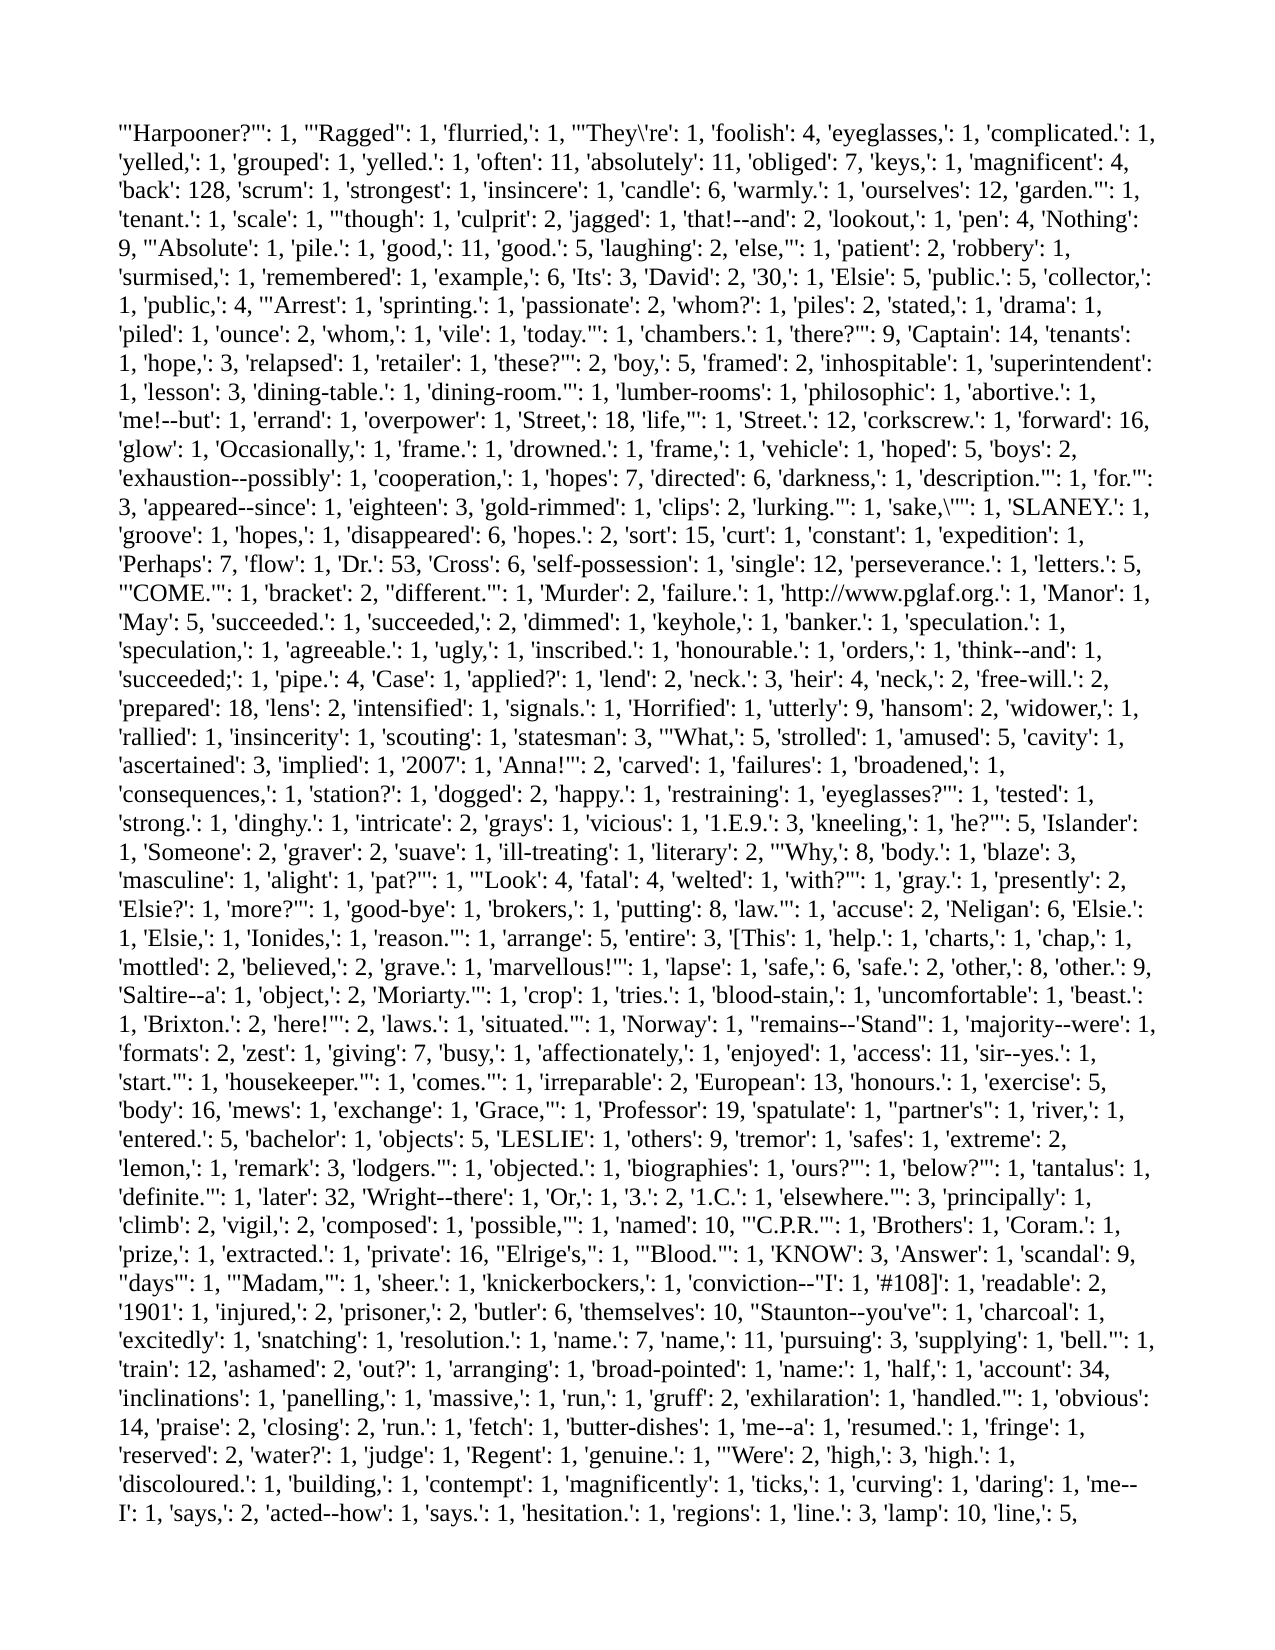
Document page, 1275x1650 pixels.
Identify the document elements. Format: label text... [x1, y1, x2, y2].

text '"Harpooner?"': 1, "'Ragged": 1, 'flurried,': 1, '"They\'re': 1, 'foolish': 4, 'eyeglasses,': 1, 'complicated.': 1, 'yelled,': 1, 'grouped': 1, 'yelled.': 1, 'often': 11, 'absolutely': 11, 'obliged': 7, 'keys,': 1, 'magnificent': 4, 'back': 128, 'scrum': 1, 'strongest': 1, 'insincere': 1, 'candle': 6, 'warmly.': 1, 'ourselves': 12, 'garden."': 1, 'tenant.': 1, 'scale': 1, '"though': 1, 'culprit': 2, 'jagged': 1, 'that!--and': 2, 'lookout,': 1, 'pen': 4, 'Nothing': 9, '"Absolute': 1, 'pile.': 1, 'good,': 11, 'good.': 5, 'laughing': 2, 'else,"': 1, 'patient': 2, 'robbery': 1, 'surmised,': 1, 'remembered': 1, 'example,': 6, 'Its': 3, 'David': 2, '30,': 1, 'Elsie': 5, 'public.': 5, 'collector,': 1, 'public,': 4, '"Arrest': 1, 'sprinting.': 1, 'passionate': 2, 'whom?': 1, 'piles': 2, 'stated,': 1, 'drama': 1, 'piled': 1, 'ounce': 2, 'whom,': 1, 'vile': 1, 'today."': 1, 'chambers.': 1, 'there?"': 9, 'Captain': 14, 'tenants': 1, 'hope,': 3, 'relapsed': 1, 'retailer': 1, 'these?"': 2, 'boy,': 5, 'framed': 2, 'inhospitable': 1, 'superintendent': 1, 'lesson': 3, 'dining-table.': 1, 'dining-room."': 1, 'lumber-rooms': 1, 'philosophic': 1, 'abortive.': 1, 'me!--but': 1, 'errand': 1, 'overpower': 1, 'Street,': 18, 'life,"': 1, 'Street.': 12, 'corkscrew.': 1, 'forward': 16, 'glow': 1, 'Occasionally,': 1, 'frame.': 1, 'drowned.': 1, 'frame,': 1, 'vehicle': 1, 'hoped': 5, 'boys': 2, 'exhaustion--possibly': 1, 'cooperation,': 1, 'hopes': 7, 'directed': 6, 'darkness,': 1, 'description."': 1, 'for."': 3, 'appeared--since': 1, 'eighteen': 3, 'gold-rimmed': 1, 'clips': 2, 'lurking."': 1, 'sake,\'"': 1, 'SLANEY.': 1, 'groove': 1, 'hopes,': 1, 'disappeared': 6, 'hopes.': 2, 'sort': 15, 'curt': 1, 'constant': 1, 'expedition': 1, 'Perhaps': 7, 'flow': 1, 'Dr.': 53, 'Cross': 6, 'self-possession': 1, 'single': 12, 'perseverance.': 1, 'letters.': 5, "'COME.'": 1, 'bracket': 2, "different.'": 1, 'Murder': 2, 'failure.': 1, 'http://www.pglaf.org.': 1, 'Manor': 1, 'May': 5, 'succeeded.': 1, 'succeeded,': 2, 'dimmed': 1, 'keyhole,': 1, 'banker.': 1, 'speculation.': 1, 'speculation,': 1, 'agreeable.': 1, 'ugly,': 1, 'inscribed.': 1, 'honourable.': 1, 'orders,': 1, 'think--and': 1, 'succeeded;': 1, 'pipe.': 4, 'Case': 1, 'applied?': 1, 'lend': 2, 'neck.': 3, 'heir': 4, 'neck,': 2, 'free-will.': 2, 'prepared': 18, 'lens': 2, 'intensified': 1, 'signals.': 1, 'Horrified': 1, 'utterly': 9, 'hansom': 2, 'widower,': 1, 'rallied': 1, 'insincerity': 1, 'scouting': 1, 'statesman': 3, '"What,': 5, 'strolled': 1, 'amused': 5, 'cavity': 1, 'ascertained': 3, 'implied': 1, '2007': 1, 'Anna!"': 2, 'carved': 1, 'failures': 1, 'broadened,': 1, 'consequences,': 1, 'station?': 1, 'dogged': 2, 'happy.': 1, 'restraining': 1, 'eyeglasses?"': 1, 'tested': 1, 'strong.': 1, 'dinghy.': 1, 'intricate': 2, 'grays': 1, 'vicious': 1, '1.E.9.': 3, 'kneeling,': 1, 'he?"': 5, 'Islander': 1, 'Someone': 2, 'graver': 2, 'suave': 1, 'ill-treating': 1, 'literary': 2, '"Why,': 8, 'body.': 1, 'blaze': 3, 'masculine': 1, 'alight': 1, 'pat?"': 1, '"Look': 4, 'fatal': 4, 'welted': 1, 'with?"': 1, 'gray.': 1, 'presently': 2, 'Elsie?': 1, 'more?"': 1, 'good-bye': 1, 'brokers,': 1, 'putting': 8, 'law."': 1, 'accuse': 2, 'Neligan': 6, 'Elsie.': 1, 'Elsie,': 1, 'Ionides,': 1, 'reason."': 1, 'arrange': 5, 'entire': 3, '[This': 1, 'help.': 1, 'charts,': 1, 'chap,': 1, 'mottled': 2, 'believed,': 2, 'grave.': 1, 'marvellous!"': 1, 'lapse': 1, 'safe,': 6, 'safe.': 2, 'other,': 8, 'other.': 9, 'Saltire--a': 1, 'object,': 2, 'Moriarty."': 1, 'crop': 1, 'tries.': 1, 'blood-stain,': 1, 'uncomfortable': 1, 'beast.': 1, 'Brixton.': 2, 'here!"': 2, 'laws.': 1, 'situated."': 1, 'Norway': 1, "remains--'Stand": 1, 'majority--were': 1, 'formats': 2, 'zest': 1, 'giving': 7, 'busy,': 1, 'affectionately,': 1, 'enjoyed': 1, 'access': 11, 'sir--yes.': 1, 'start."': 1, 'housekeeper."': 1, 'comes."': 1, 'irreparable': 2, 'European': 13, 'honours.': 1, 'exercise': 5, 'body': 16, 'mews': 1, 'exchange': 1, 'Grace,"': 1, 'Professor': 19, 'spatulate': 1, "partner's": 1, 'river,': 1, 'entered.': 5, 'bachelor': 1, 'objects': 5, 'LESLIE': 1, 'others': 9, 'tremor': 1, 'safes': 1, 'extreme': 2, 'lemon,': 1, 'remark': 3, 'lodgers."': 1, 'objected.': 1, 'biographies': 1, 'ours?"': 1, 'below?"': 1, 'tantalus': 1, 'definite."': 1, 'later': 32, 'Wright--there': 1, 'Or,': 1, '3.': 2, '1.C.': 1, 'elsewhere."': 3, 'principally': 1, 'climb': 2, 'vigil,': 2, 'composed': 1, 'possible,"': 1, 'named': 10, "'C.P.R.'": 1, 'Brothers': 1, 'Coram.': 1, 'prize,': 1, 'extracted.': 1, 'private': 16, "Elrige's,": 1, '"Blood."': 1, 'KNOW': 3, 'Answer': 1, 'scandal': 9, "days'": 1, '"Madam,"': 1, 'sheer.': 1, 'knickerbockers,': 1, 'conviction--"I': 1, '#108]': 1, 'readable': 2, '1901': 1, 'injured,': 2, 'prisoner,': 2, 'butler': 6, 'themselves': 10, "Staunton--you've": 1, 'charcoal': 1, 'excitedly': 1, 'snatching': 1, 'resolution.': 1, 'name.': 7, 'name,': 11, 'pursuing': 3, 'supplying': 1, 'bell."': 1, 'train': 12, 'ashamed': 2, 'out?': 1, 'arranging': 1, 'broad-pointed': 1, 'name:': 1, 'half,': 1, 'account': 34, 'inclinations': 1, 'panelling,': 1, 'massive,': 1, 'run,': 1, 'gruff': 2, 'exhilaration': 1, 'handled."': 1, 'obvious': 14, 'praise': 2, 'closing': 2, 'run.': 1, 'fetch': 1, 'butter-dishes': 1, 'me--a': 1, 'resumed.': 1, 'fringe': 1, 'reserved': 2, 'water?': 1, 'judge': 1, 'Regent': 1, 'genuine.': 1, '"Were': 2, 'high,': 3, 'high.': 1, 'discoloured.': 1, 'building,': 1, 'contempt': 1, 'magnificently': 1, 'ticks,': 1, 'curving': 1, 'daring': 1, 'me--I': 1, 'says,': 2, 'acted--how': 1, 'says.': 1, 'hesitation.': 1, 'regions': 1, 'line.': 3, 'lamp': 10, 'line,': 5, [118, 118, 1157, 1527]
